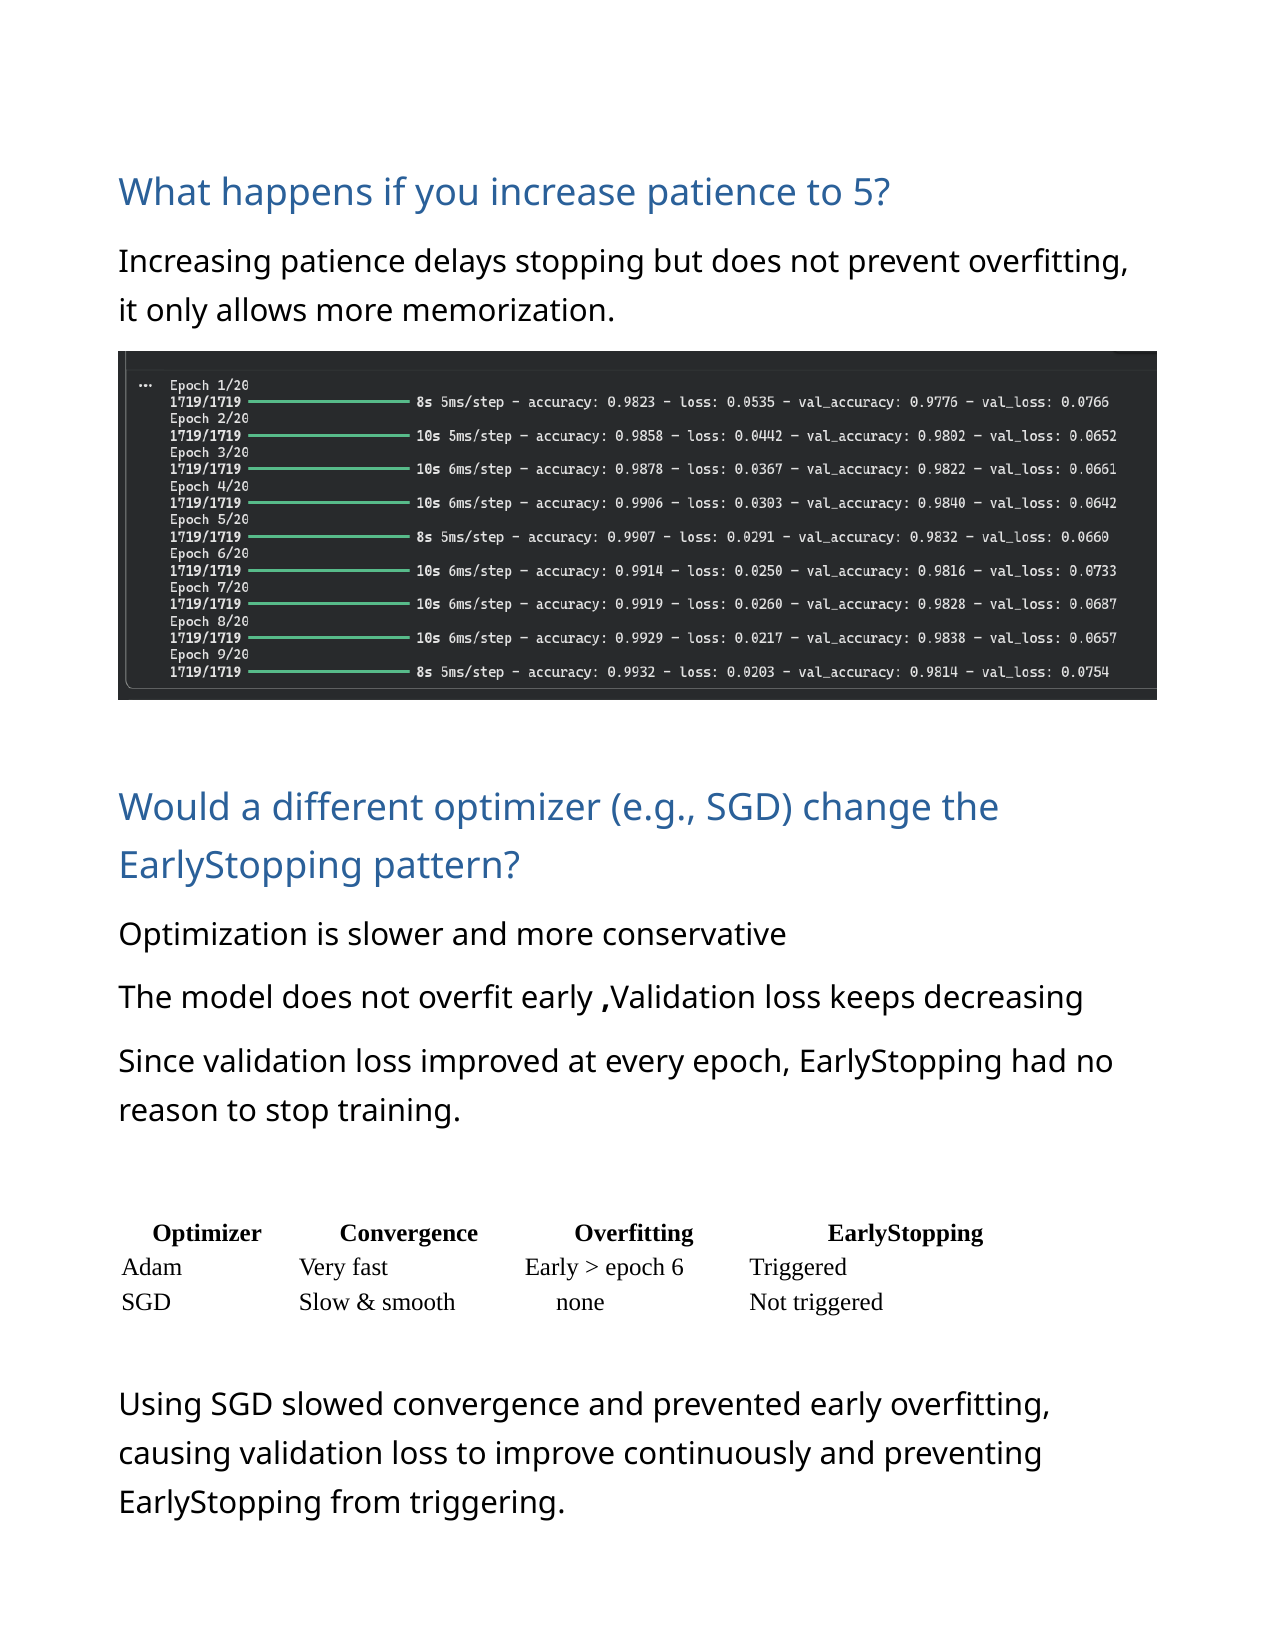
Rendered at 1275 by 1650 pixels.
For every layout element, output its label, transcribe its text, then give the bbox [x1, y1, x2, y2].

text Optimization is slower and more conservative [118, 912, 1157, 954]
text The model does not overfit early ,Validation loss keeps decreasing [118, 975, 1157, 1018]
text Increasing patience delays stopping but does not prevent overfitting, it only allows more memorization. [118, 239, 1157, 331]
text Would a different optimizer (e.g., SGD) change the EarlyStopping pattern? [118, 780, 1157, 890]
table_header Convergence [296, 1215, 522, 1249]
table_cell SGD [118, 1284, 296, 1319]
text Since validation loss improved at every epoch, EarlyStopping had no reason to stop training. [118, 1039, 1157, 1131]
table_cell none [522, 1284, 746, 1319]
table_header Optimizer [118, 1215, 296, 1249]
table_cell Early > epoch 6 [522, 1250, 746, 1284]
table_cell Adam [118, 1250, 296, 1284]
table_cell Slow & smooth [296, 1284, 522, 1319]
table_header EarlyStopping [746, 1215, 1065, 1249]
table_cell Very fast [296, 1250, 522, 1284]
text What happens if you increase patience to 5? [118, 166, 1157, 217]
table_cell Not triggered [746, 1284, 1065, 1319]
picture [118, 351, 1157, 700]
table_header Overfitting [522, 1215, 746, 1249]
text Using SGD slowed convergence and prevented early overfitting, causing validation loss to improve continuously and preventing EarlyStopping from triggering. [118, 1382, 1157, 1523]
table_cell Triggered [746, 1250, 1065, 1284]
